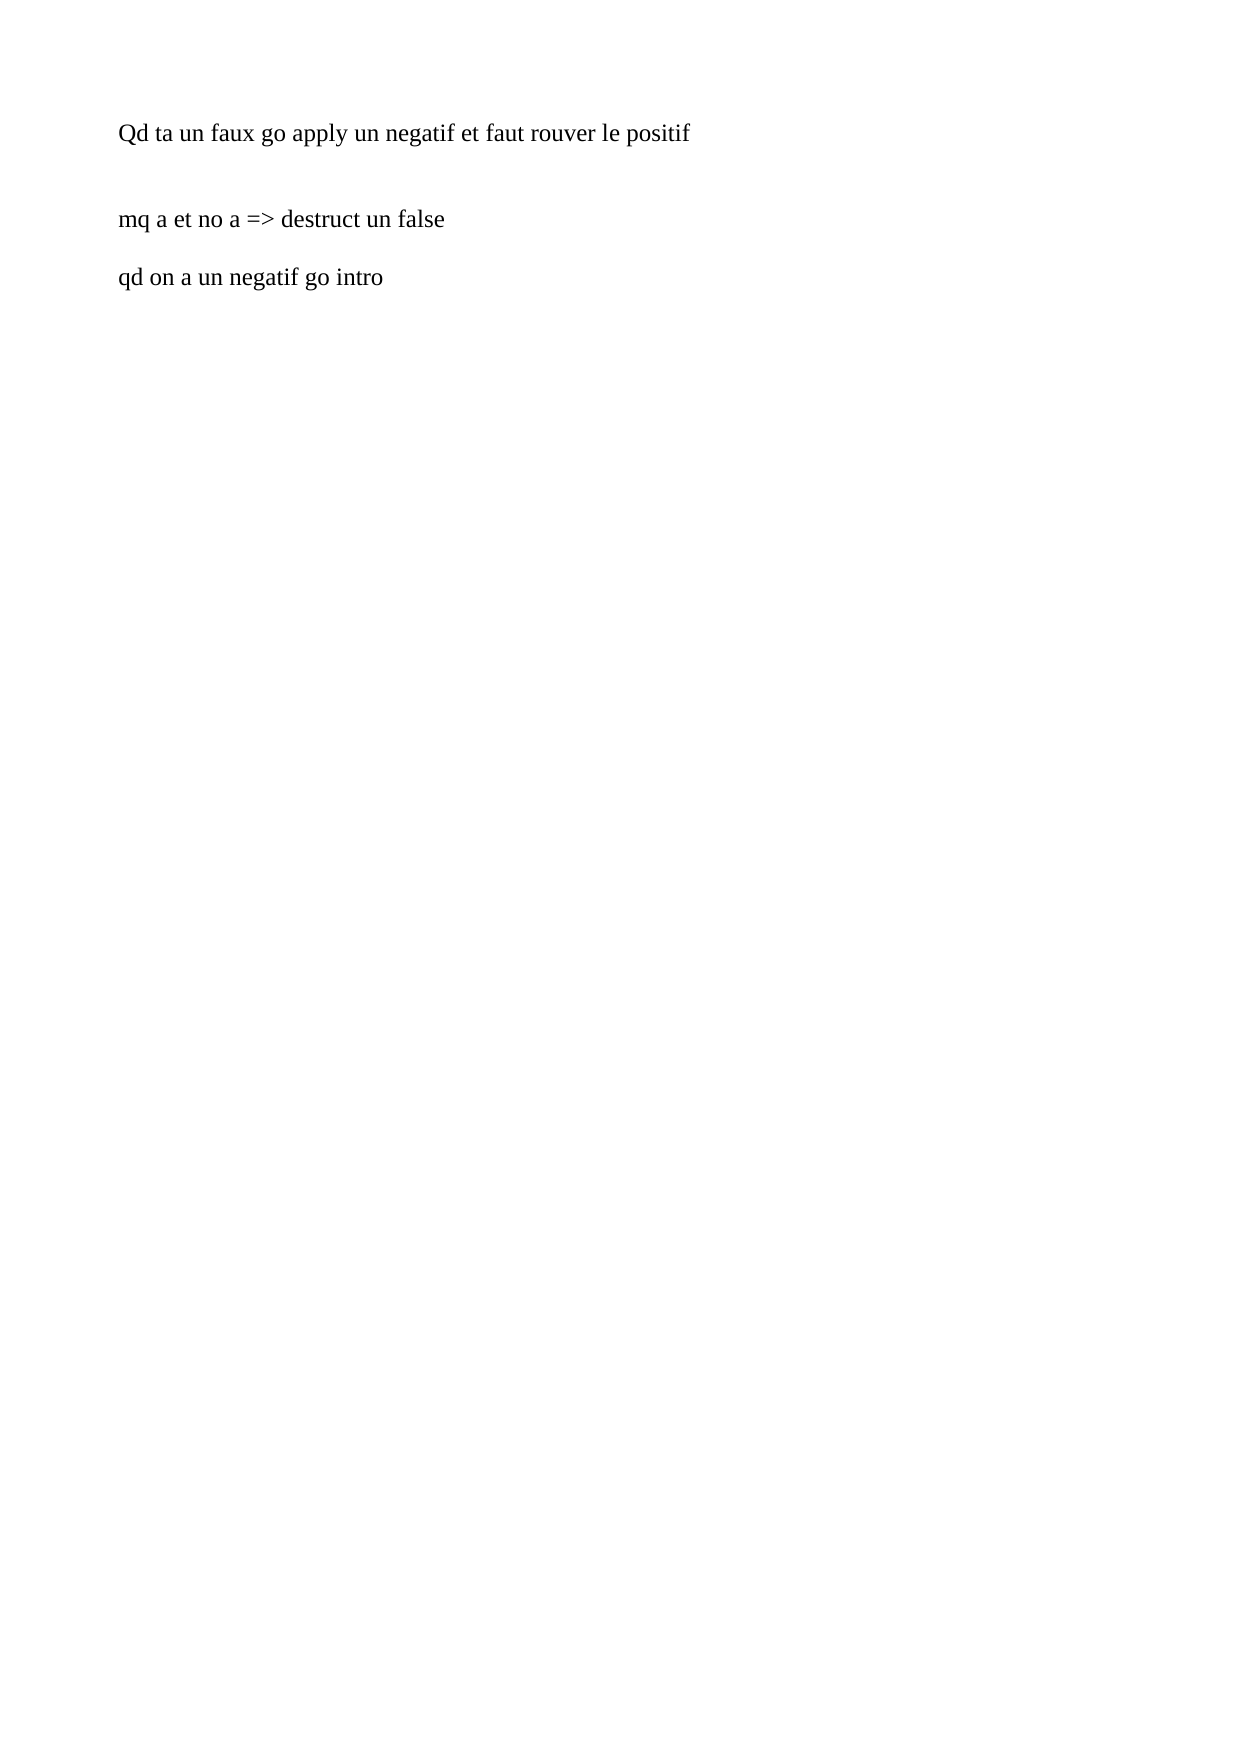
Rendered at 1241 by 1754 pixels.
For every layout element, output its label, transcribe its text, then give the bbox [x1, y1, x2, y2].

text mq a et no a => destruct un false [118, 204, 1122, 233]
text qd on a un negatif go intro [118, 262, 1122, 291]
text Qd ta un faux go apply un negatif et faut rouver le positif [118, 118, 1122, 147]
